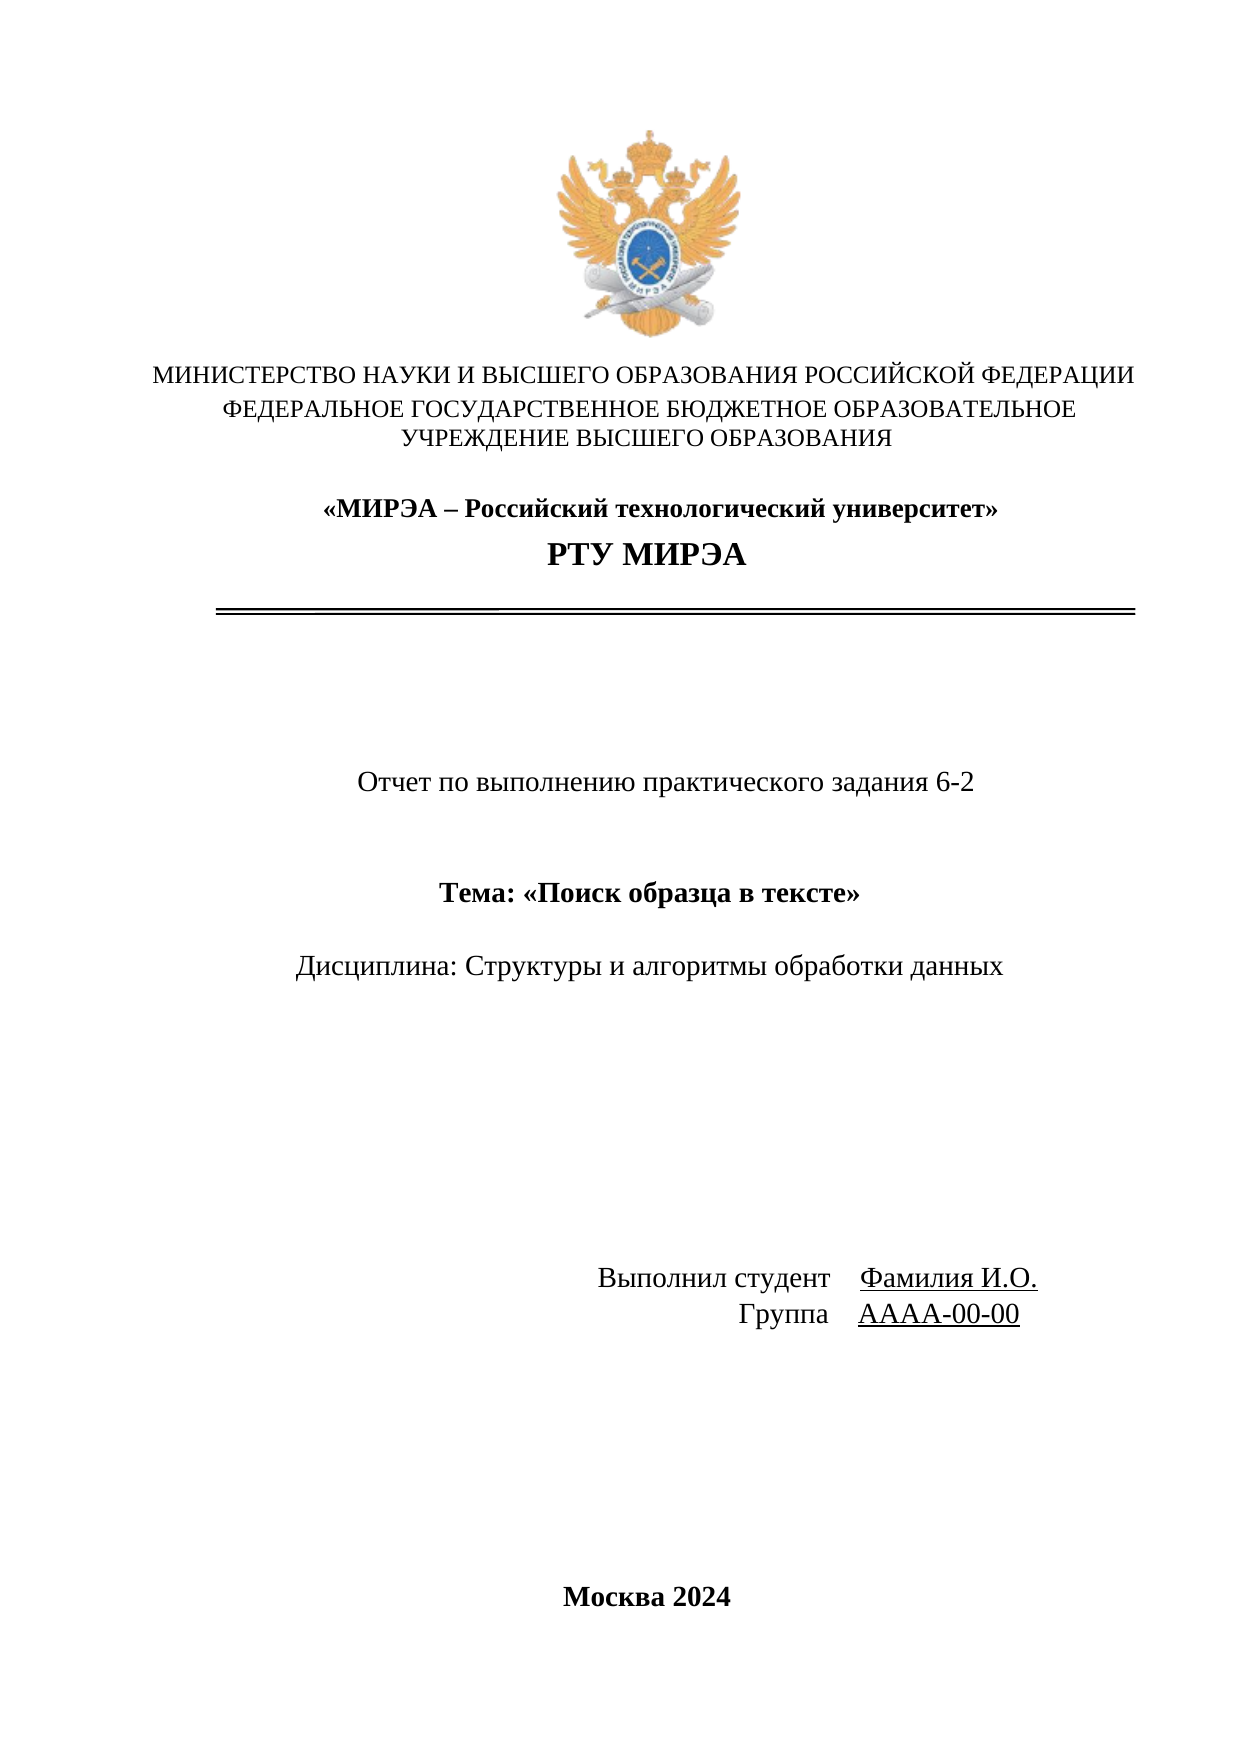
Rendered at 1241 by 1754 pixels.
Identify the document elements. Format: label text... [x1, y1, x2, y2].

text «МИРЭА – Российский технологический университет» [323, 492, 1146, 523]
text МИНИСТЕРСТВО НАУКИ И ВЫСШЕГО ОБРАЗОВАНИЯ РОССИЙСКОЙ ФЕДЕРАЦИИ [148, 360, 1146, 388]
text ФЕДЕРАЛЬНОЕ ГОСУДАРСТВЕННОЕ БЮДЖЕТНОЕ ОБРАЗОВАТЕЛЬНОЕ УЧРЕЖДЕНИЕ ВЫСШЕГО ОБРАЗОВАНИЯ [153, 394, 1146, 452]
picture [533, 118, 761, 341]
text Тема: «Поиск образца в тексте» [186, 875, 1113, 908]
text РТУ МИРЭА [148, 534, 1146, 572]
text Отчет по выполнению практического задания 6-2 [186, 764, 1146, 798]
text Выполнил студент Фамилия И.О. [590, 1261, 1146, 1294]
text Группа АААА-00-00 [148, 1296, 1146, 1329]
text Москва 2024 [148, 1579, 1146, 1612]
text Дисциплина: Структуры и алгоритмы обработки данных [186, 948, 1113, 982]
